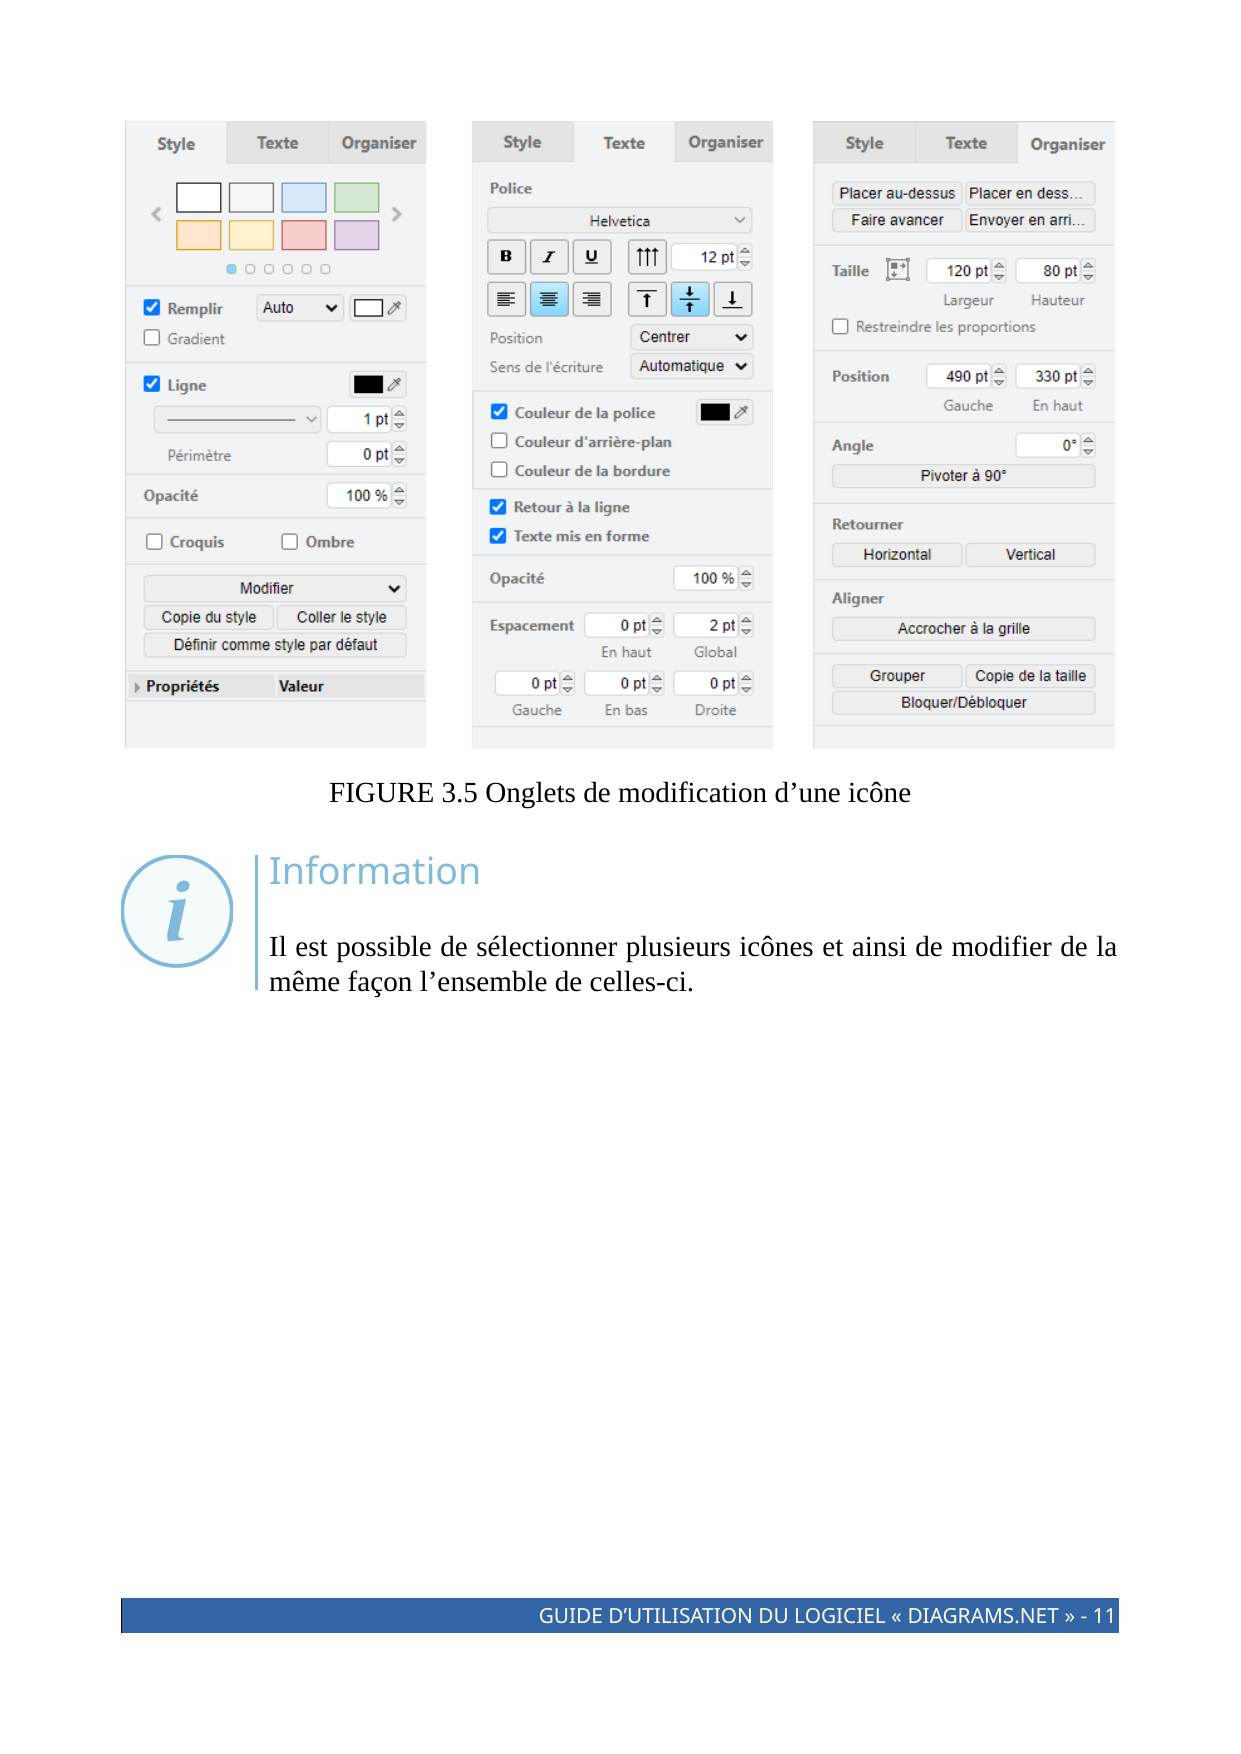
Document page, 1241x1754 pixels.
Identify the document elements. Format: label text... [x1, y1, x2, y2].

text Information [121, 844, 1119, 895]
picture [121, 855, 234, 968]
picture [125, 121, 427, 748]
picture [812, 121, 1115, 749]
text Il est possible de sélectionner plusieurs icônes et ainsi de modifier de la même façon l’ensemble de celles-ci. [121, 928, 1119, 998]
picture [471, 121, 773, 749]
text FIGURE 3.5 Onglets de modification d’une icône [121, 775, 1119, 808]
